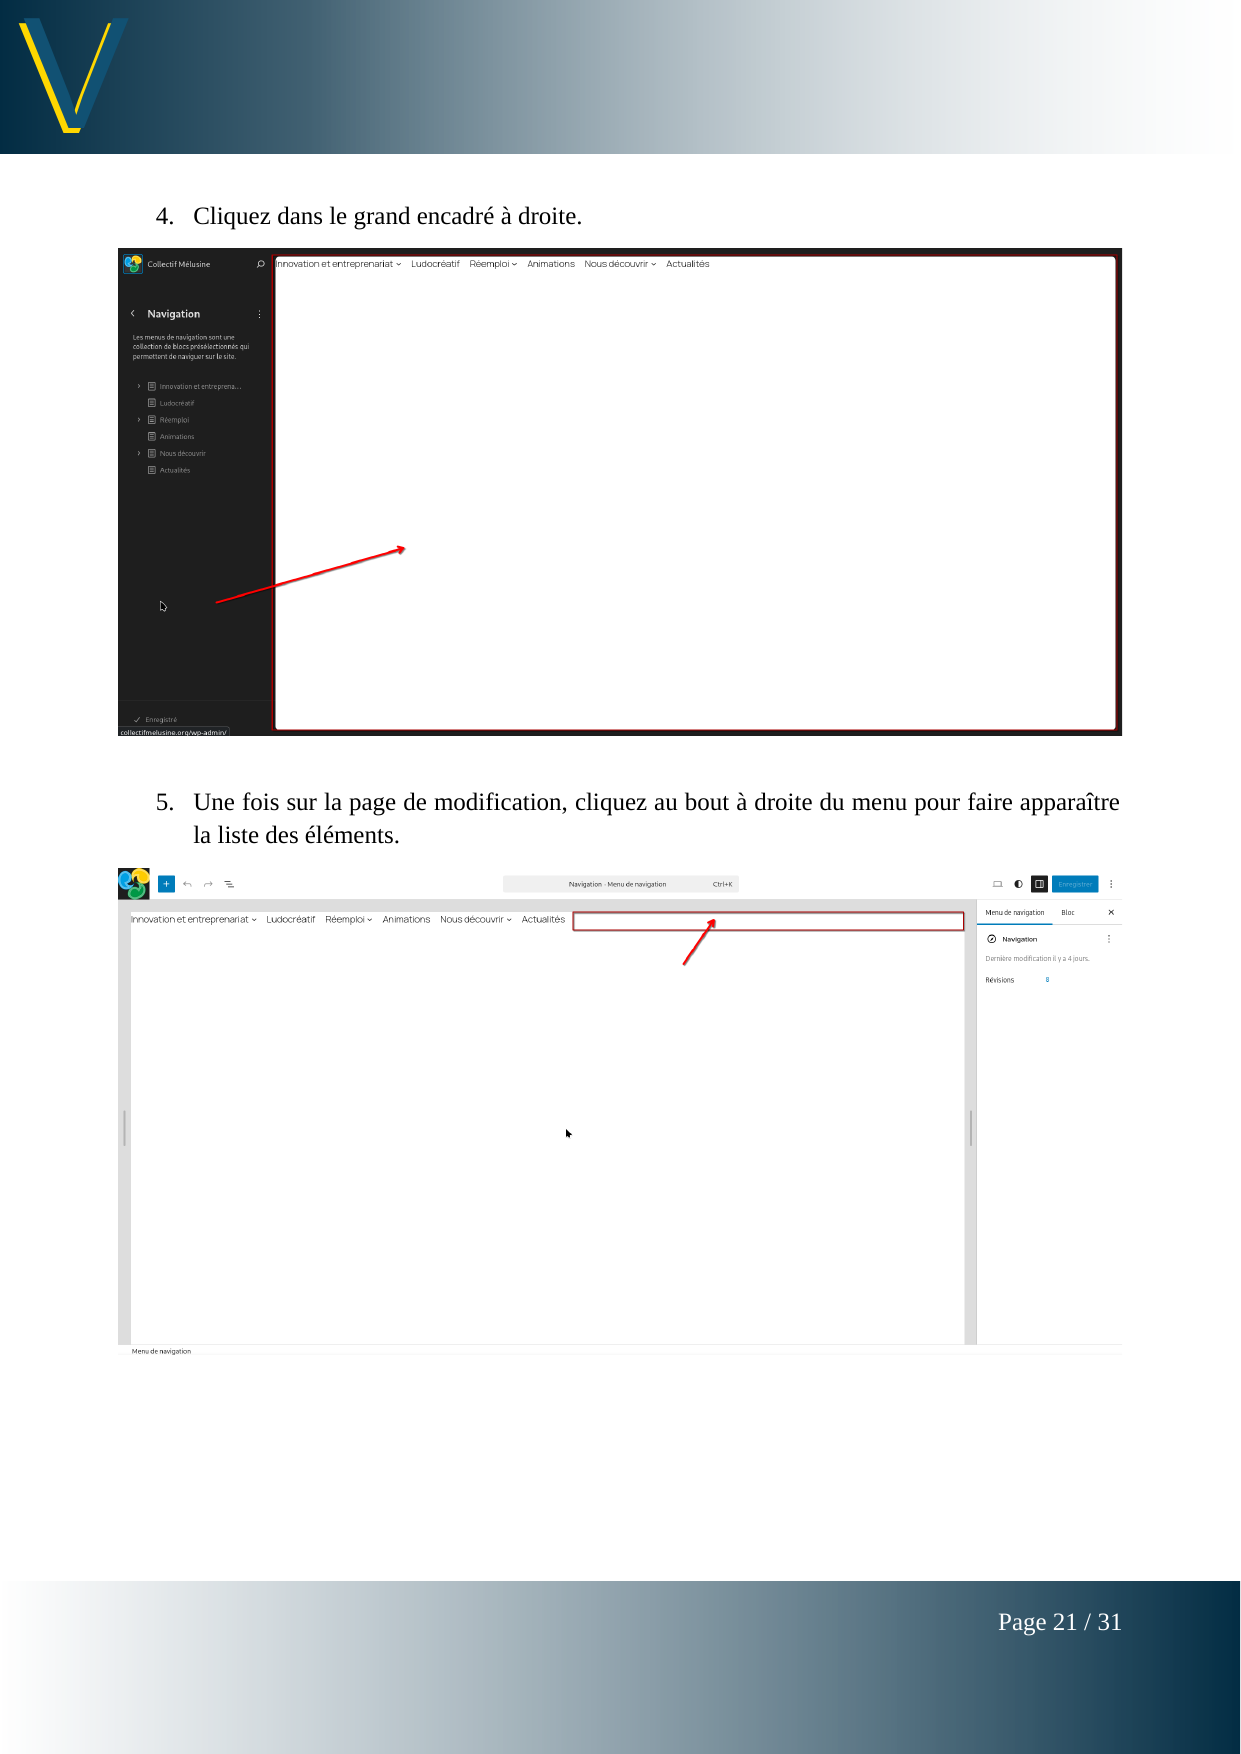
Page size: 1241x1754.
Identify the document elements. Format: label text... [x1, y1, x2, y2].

picture [118, 868, 1123, 1355]
list Une fois sur la page de modification, cliquez au bout à droite du menu pour faire apparaître la liste des éléments. [156, 787, 1122, 849]
picture [118, 248, 1123, 736]
list Cliquez dans le grand encadré à droite. [156, 201, 1122, 230]
